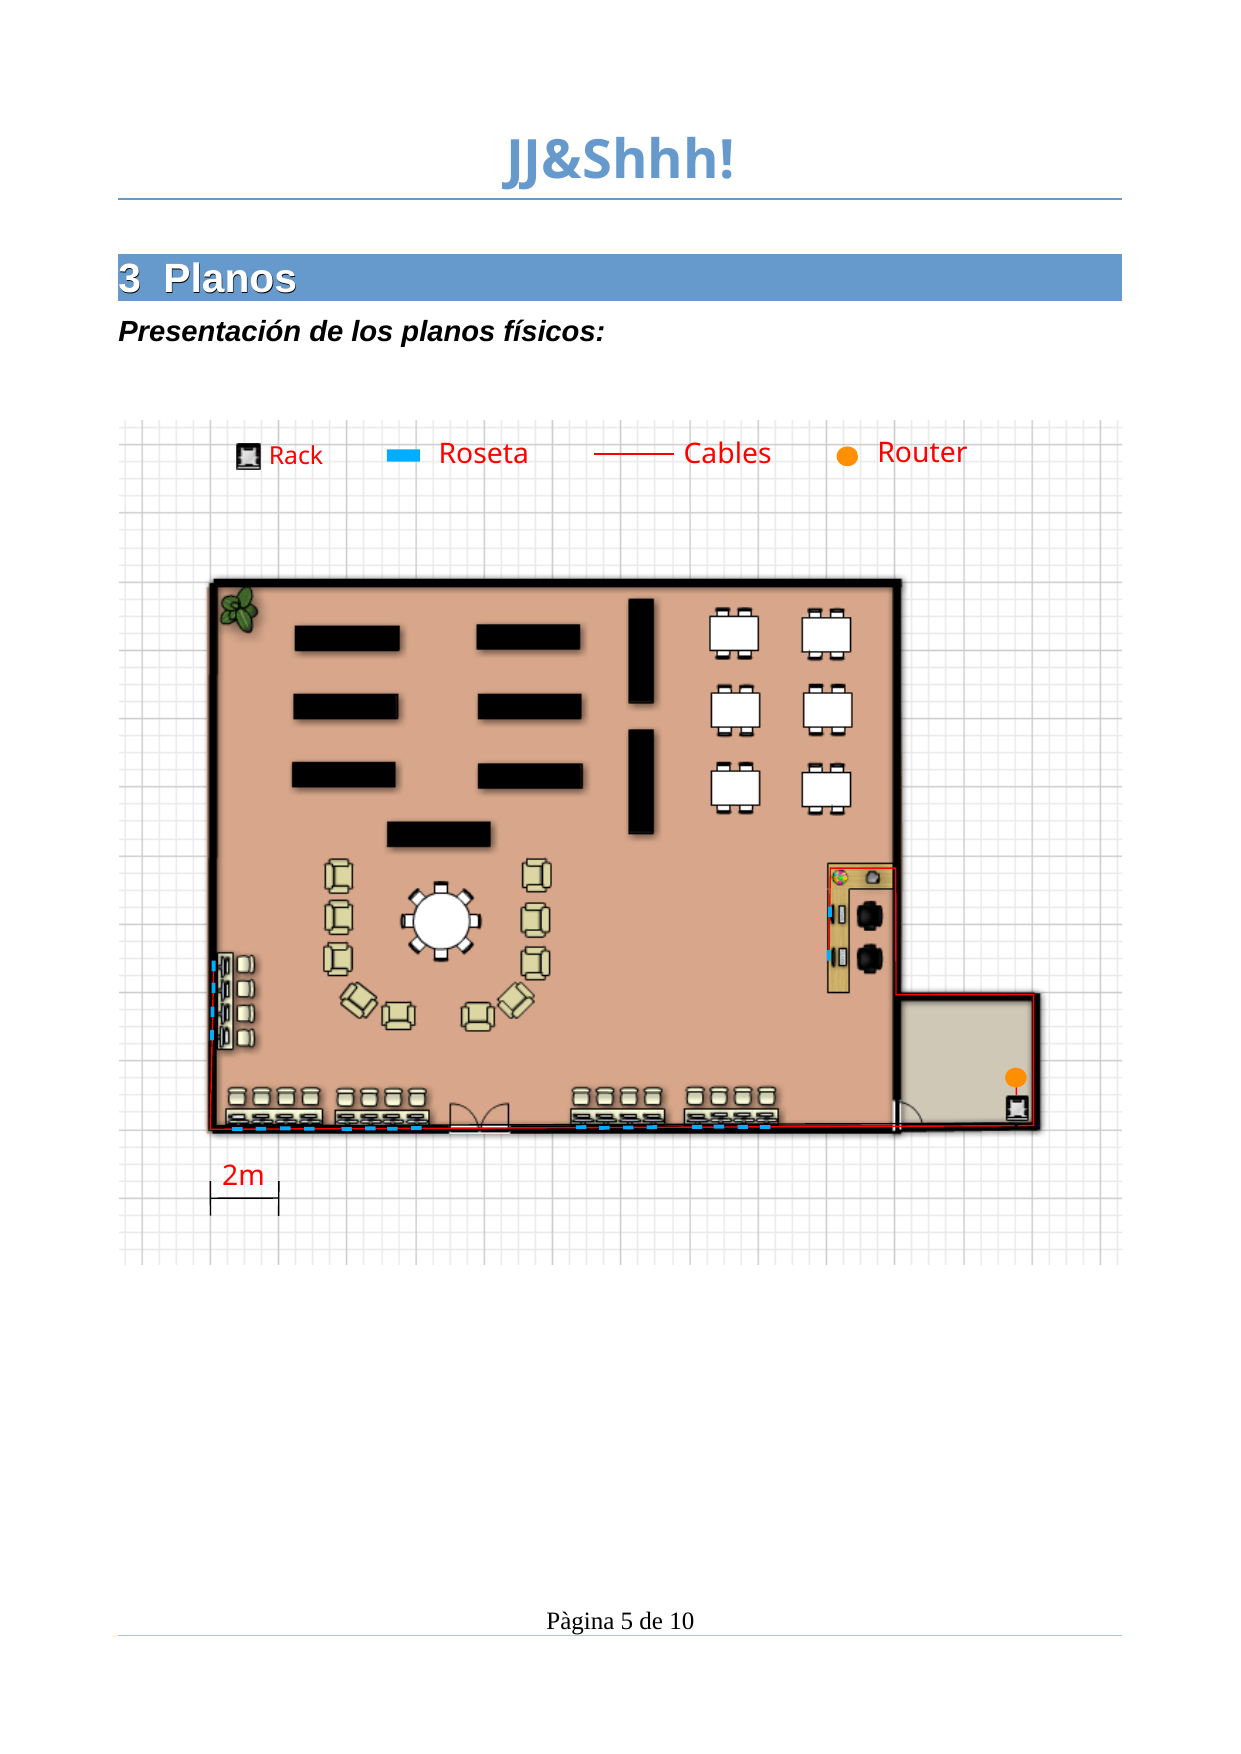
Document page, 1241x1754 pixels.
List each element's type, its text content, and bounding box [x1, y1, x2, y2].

subtitle Planos [118, 254, 1122, 301]
text Presentación de los planos físicos: [118, 314, 1122, 347]
